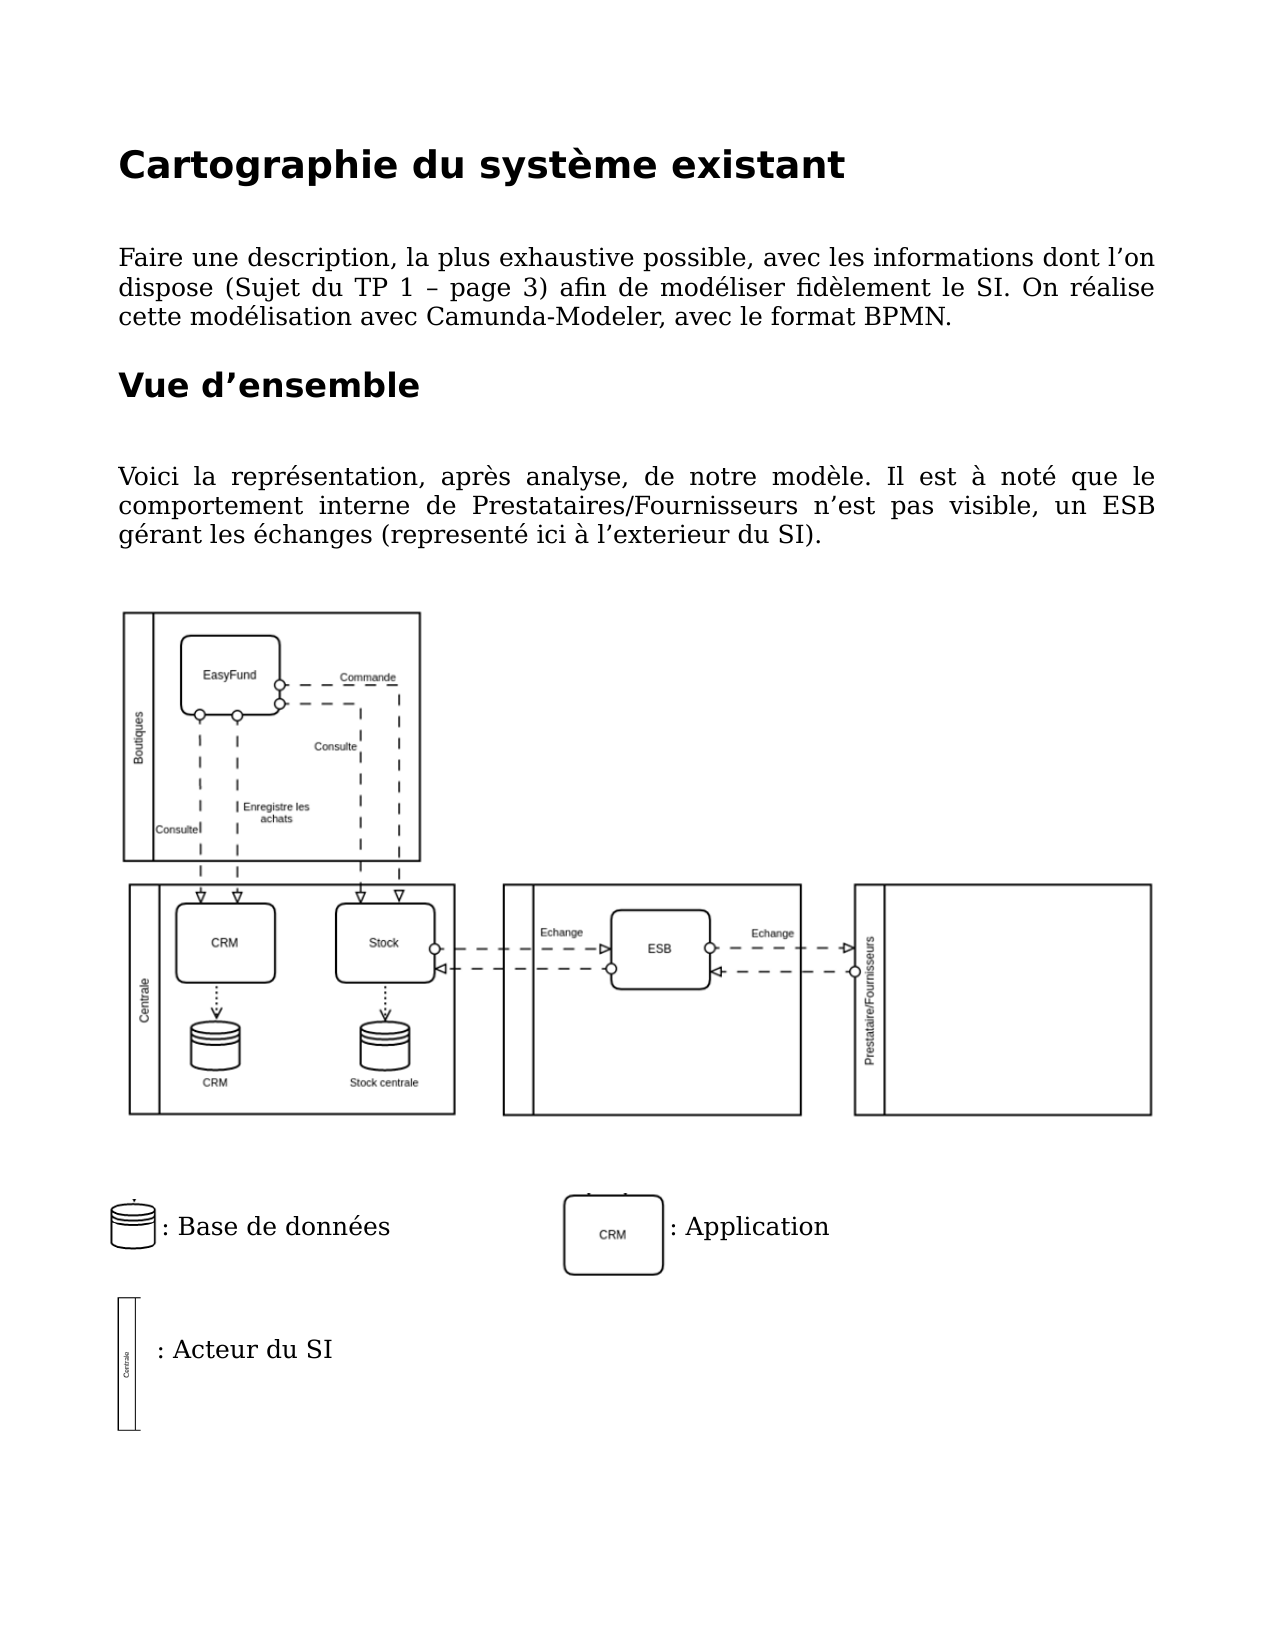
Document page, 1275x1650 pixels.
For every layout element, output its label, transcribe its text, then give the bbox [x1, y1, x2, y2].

text : Base de données [118, 1193, 561, 1277]
text Faire une description, la plus exhaustive possible, avec les informations dont l’on dispose (Sujet du TP 1 – page 3) afin de modéliser fidèlement le SI. On réalise cette modélisation avec Camunda-Modeler, avec le format BPMN. [118, 243, 1157, 331]
text : Application [577, 1193, 1157, 1277]
picture [100, 1199, 109, 1254]
subtitle Cartographie du système existant [118, 143, 1157, 187]
text Voici la représentation, après analyse, de notre modèle. Il est à noté que le comportement interne de Prestataires/Fournisseurs n’est pas visible, un ESB gérant les échanges (representé ici à l’exterieur du SI). [118, 462, 1157, 549]
picture [561, 1193, 577, 1277]
picture [118, 607, 1157, 1121]
subtitle Vue d’ensemble [118, 366, 1157, 406]
text : Acteur du SI [118, 1335, 1157, 1364]
